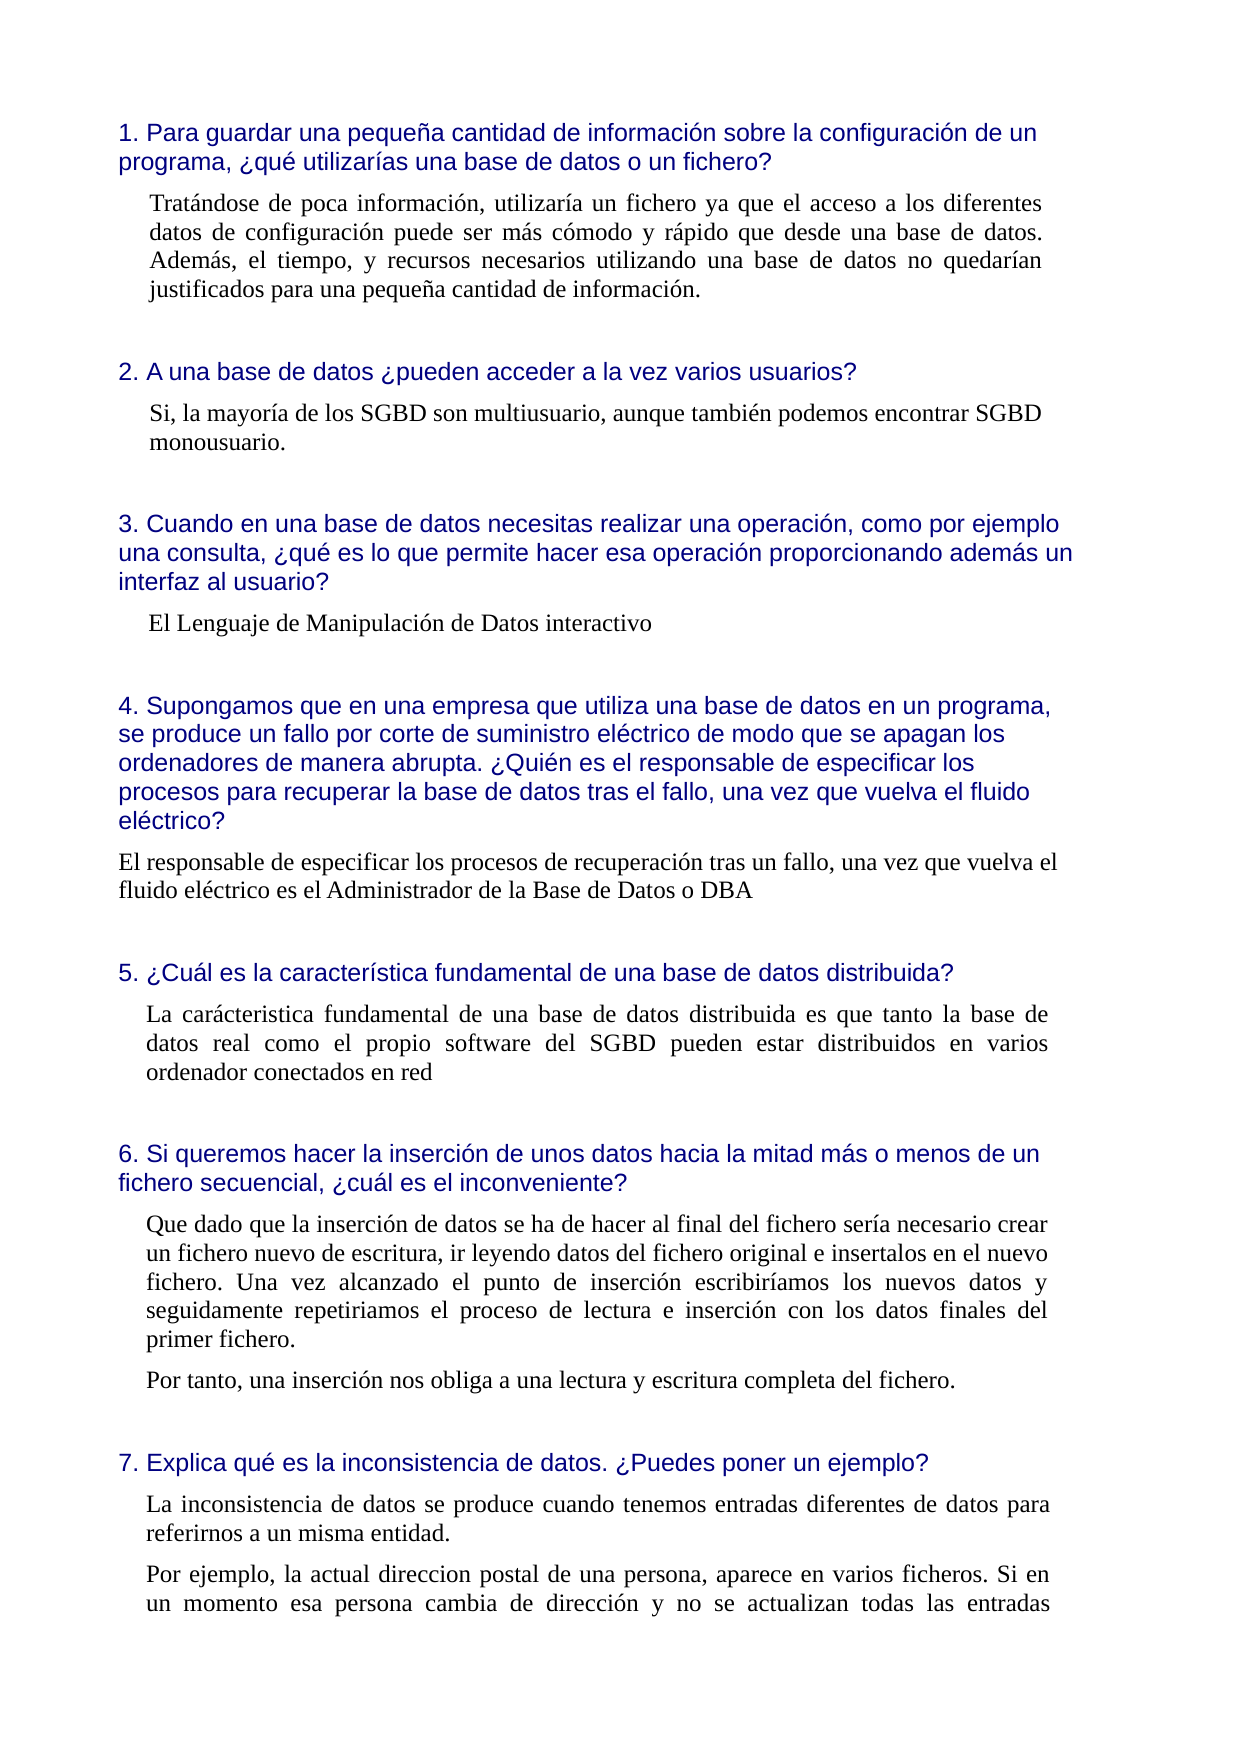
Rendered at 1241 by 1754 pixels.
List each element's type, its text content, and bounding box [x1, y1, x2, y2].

text Por tanto, una inserción nos obliga a una lectura y escritura completa del fichero. [146, 1366, 1049, 1394]
text Por ejemplo, la actual direccion postal de una persona, aparece en varios ficheros. Si en un momento esa persona cambia de dirección y no se actualizan todas las entradas [146, 1559, 1051, 1617]
text El responsable de especificar los procesos de recuperación tras un fallo, una vez que vuelva el fluido eléctrico es el Administrador de la Base de Datos o DBA [118, 847, 1081, 904]
text 6. Si queremos hacer la inserción de unos datos hacia la mitad más o menos de un fichero secuencial, ¿cuál es el inconveniente? [118, 1139, 1081, 1197]
text 4. Supongamos que en una empresa que utiliza una base de datos en un programa, se produce un fallo por corte de suministro eléctrico de modo que se apagan los ordenadores de manera abrupta. ¿Quién es el responsable de especificar los procesos para recuperar la base de datos tras el fallo, una vez que vuelva el fluido eléctrico? [118, 691, 1081, 834]
text La inconsistencia de datos se produce cuando tenemos entradas diferentes de datos para referirnos a un misma entidad. [146, 1489, 1051, 1547]
text 1. Para guardar una pequeña cantidad de información sobre la configuración de un programa, ¿qué utilizarías una base de datos o un fichero? [118, 118, 1081, 176]
text 2. A una base de datos ¿pueden acceder a la vez varios usuarios? [118, 357, 1081, 386]
text 3. Cuando en una base de datos necesitas realizar una operación, como por ejemplo una consulta, ¿qué es lo que permite hacer esa operación proporcionando además un interfaz al usuario? [118, 509, 1081, 596]
text 7. Explica qué es la inconsistencia de datos. ¿Puedes poner un ejemplo? [118, 1448, 1081, 1477]
text La carácteristica fundamental de una base de datos distribuida es que tanto la base de datos real como el propio software del SGBD pueden estar distribuidos en varios ordenador conectados en red [146, 999, 1050, 1086]
text Que dado que la inserción de datos se ha de hacer al final del fichero sería necesario crear un fichero nuevo de escritura, ir leyendo datos del fichero original e insertalos en el nuevo fichero. Una vez alcanzado el punto de inserción escribiríamos los nuevos datos y seguidamente repetiriamos el proceso de lectura e inserción con los datos finales del primer fichero. [146, 1209, 1049, 1353]
text El Lenguaje de Manipulación de Datos interactivo [148, 608, 1044, 637]
text Si, la mayoría de los SGBD son multiusuario, aunque también podemos encontrar SGBD monousuario. [149, 398, 1046, 456]
text 5. ¿Cuál es la característica fundamental de una base de datos distribuida? [118, 958, 1081, 987]
text Tratándose de poca información, utilizaría un fichero ya que el acceso a los diferentes datos de configuración puede ser más cómodo y rápido que desde una base de datos. Además, el tiempo, y recursos necesarios utilizando una base de datos no quedarían justificados para una pequeña cantidad de información. [149, 188, 1043, 303]
